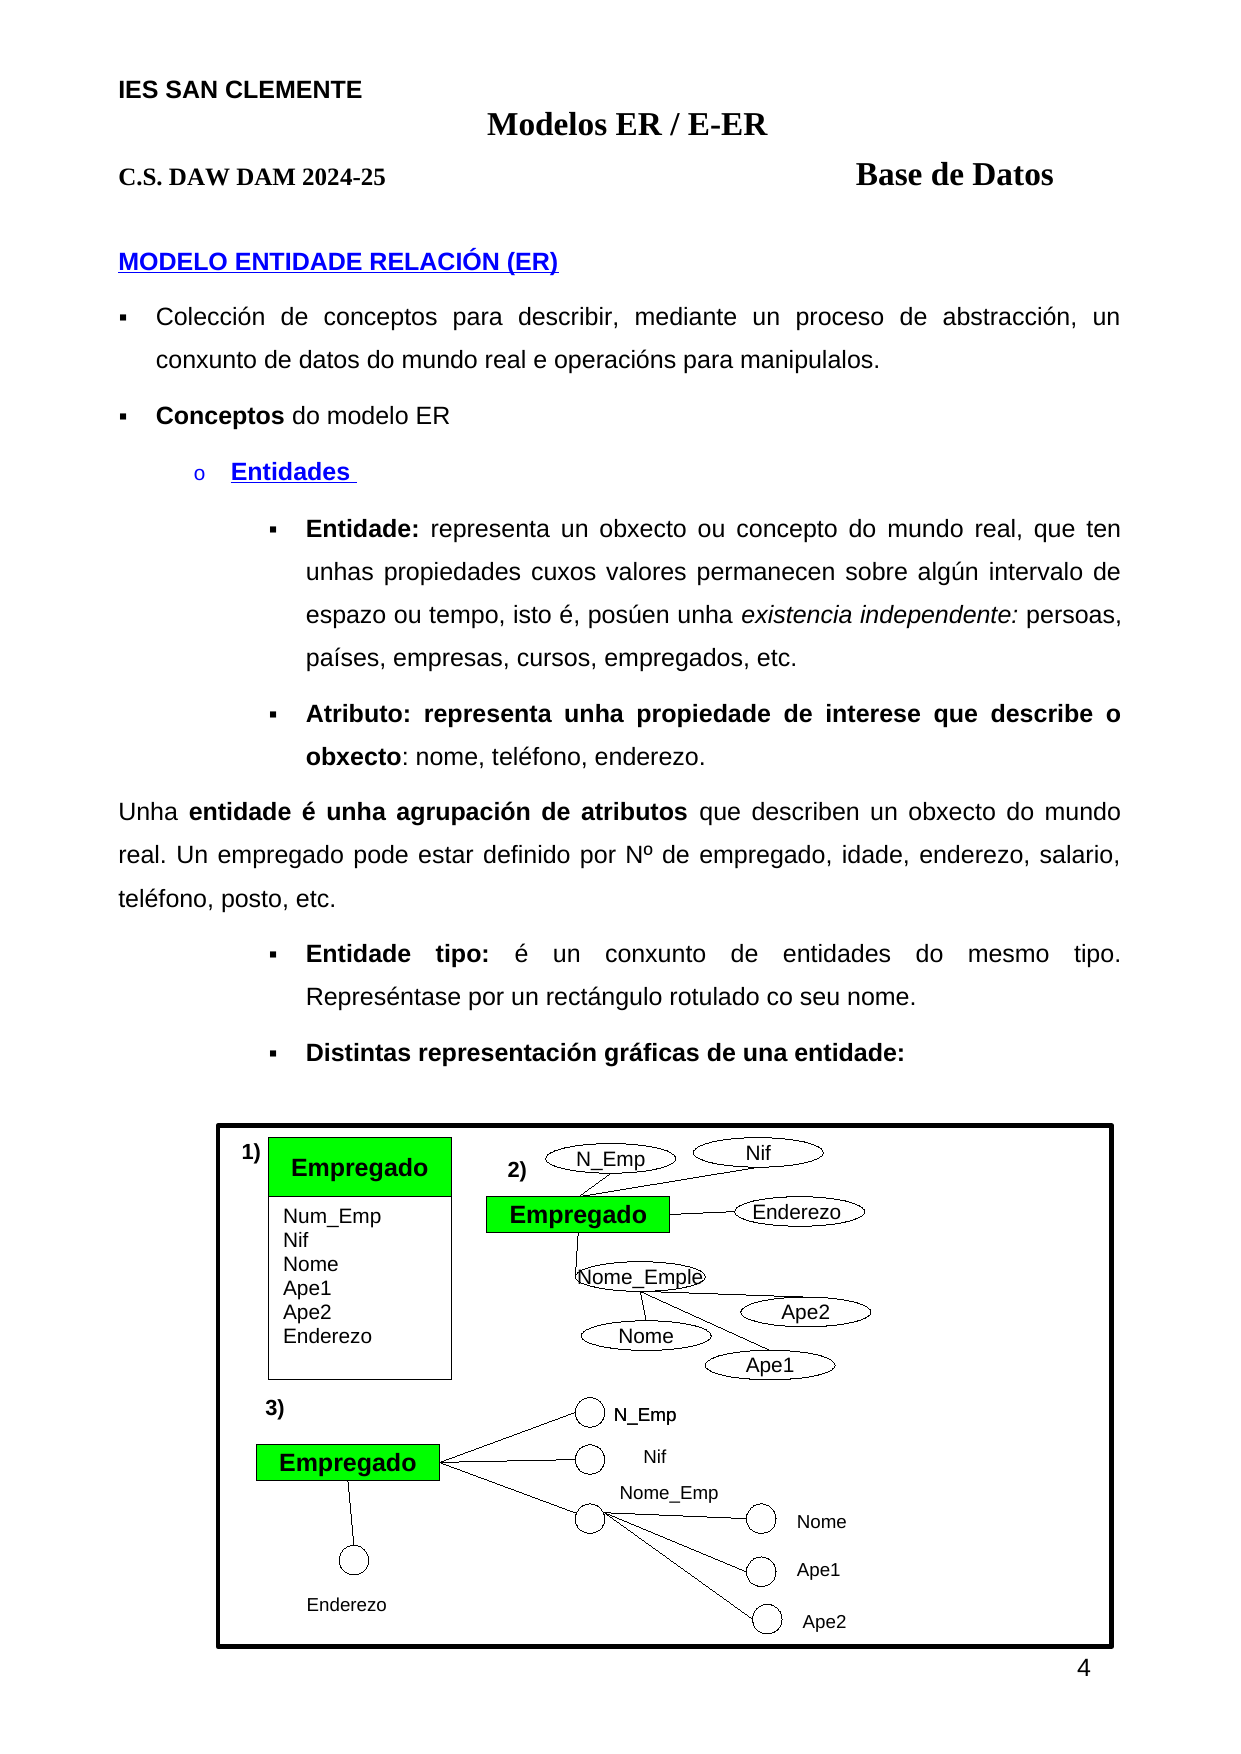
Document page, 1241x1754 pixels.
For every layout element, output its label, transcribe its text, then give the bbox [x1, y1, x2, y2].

list Entidade tipo: é un conxunto de entidades do mesmo tipo. Represéntase por un rectángulo rotulado co seu nome. [268, 939, 1122, 1011]
list Entidades [193, 457, 1122, 486]
list Atributo: representa unha propiedade de interese que describe o obxecto: nome, teléfono, enderezo. [268, 699, 1122, 771]
list Unha entidade é unha agrupación de atributos que describen un obxecto do mundo real. Un empregado pode estar definido por Nº de empregado, idade, enderezo, salario, teléfono, posto, etc. [118, 797, 1122, 912]
list Distintas representación gráficas de una entidade: [268, 1038, 1122, 1067]
list Entidade: representa un obxecto ou concepto do mundo real, que ten unhas propiedades cuxos valores permanecen sobre algún intervalo de espazo ou tempo, isto é, posúen unha existencia independente: persoas, países, empresas, cursos, empregados, etc. [268, 514, 1122, 672]
list Colección de conceptos para describir, mediante un proceso de abstracción, un conxunto de datos do mundo real e operacións para manipulalos. [118, 302, 1122, 374]
text MODELO ENTIDADE RELACIÓN (ER) [118, 247, 1122, 275]
list Conceptos do modelo ER [118, 401, 1122, 430]
